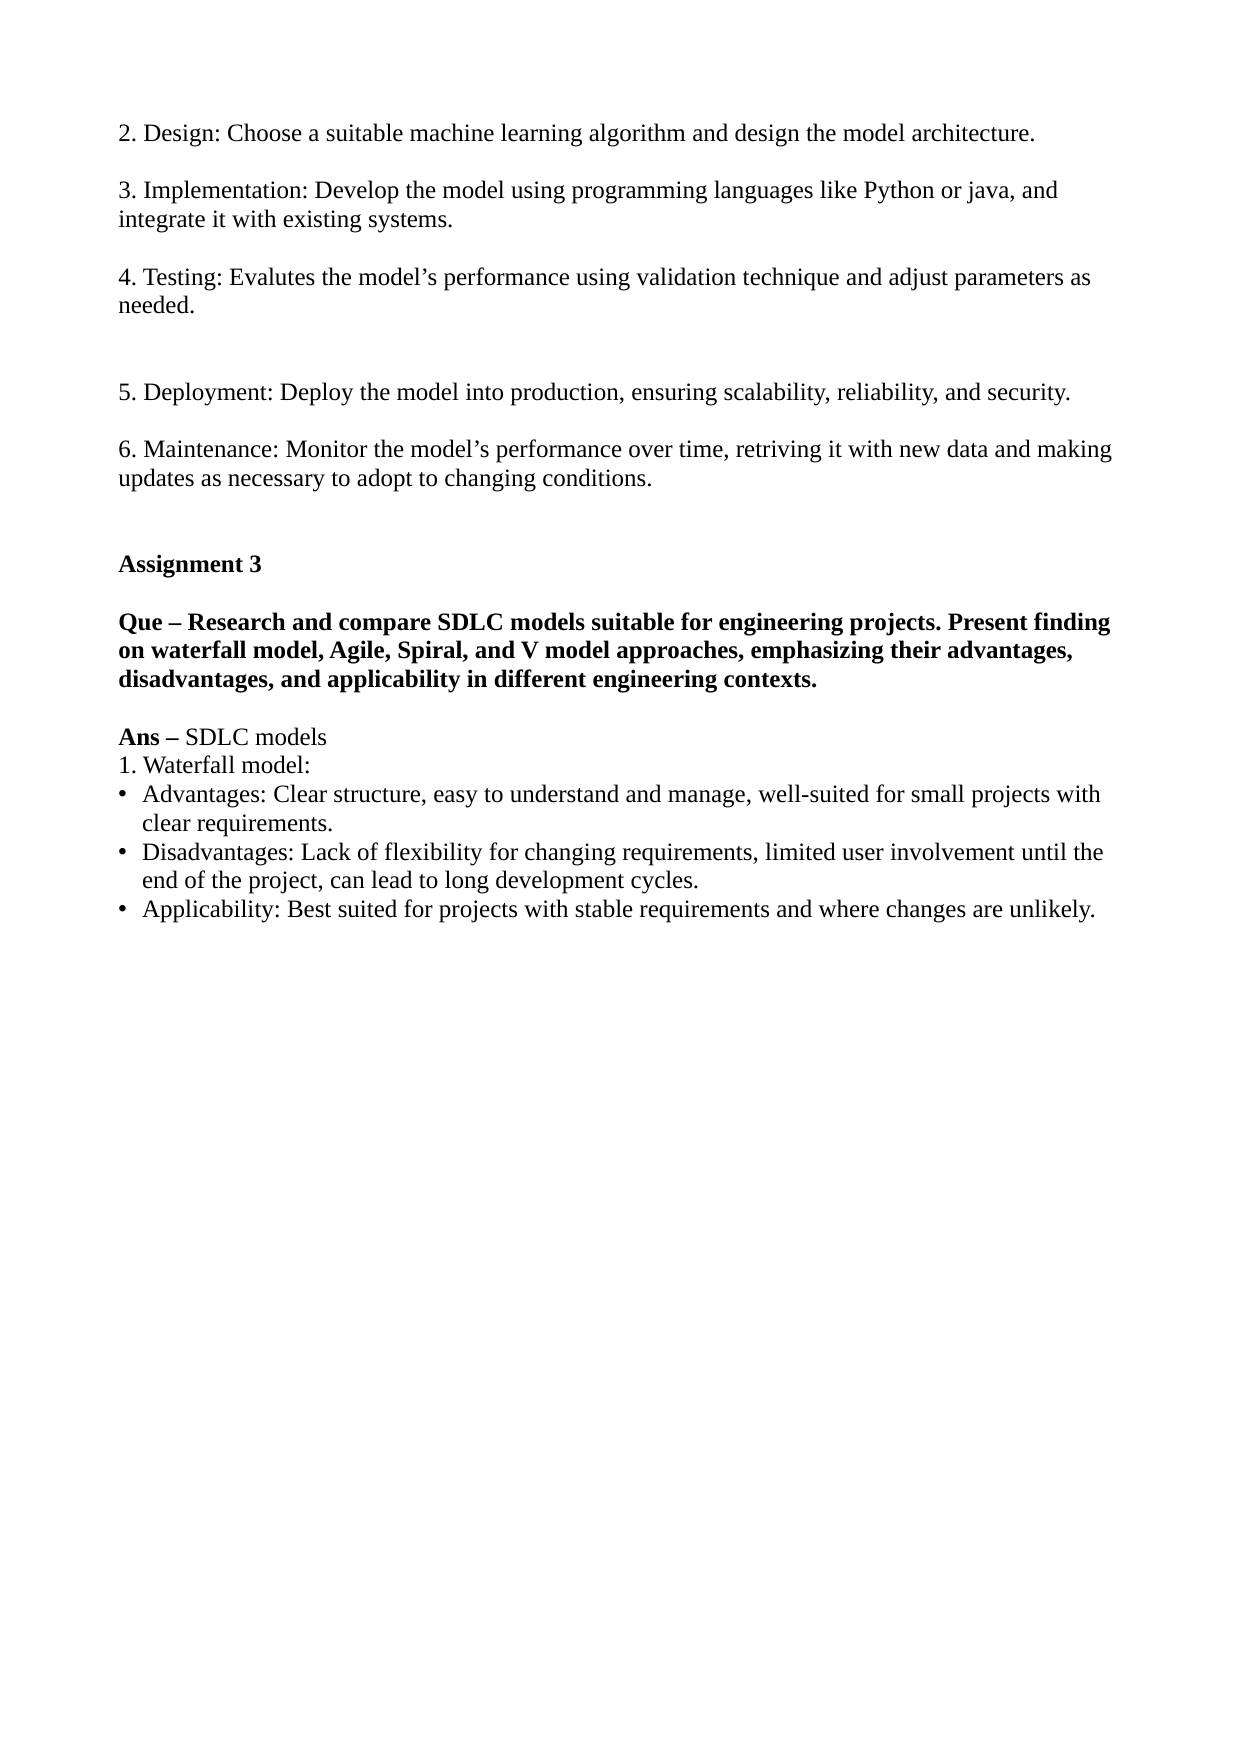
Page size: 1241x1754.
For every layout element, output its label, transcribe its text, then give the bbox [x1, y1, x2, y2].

list Advantages: Clear structure, easy to understand and manage, well-suited for small projects with clear requirements. [118, 779, 1122, 837]
text 2. Design: Choose a suitable machine learning algorithm and design the model architecture. [118, 118, 1122, 147]
text Ans – SDLC models [118, 722, 1122, 751]
text 5. Deployment: Deploy the model into production, ensuring scalability, reliability, and security. [118, 377, 1122, 406]
list Applicability: Best suited for projects with stable requirements and where changes are unlikely. [118, 894, 1122, 923]
text Que – Research and compare SDLC models suitable for engineering projects. Present finding on waterfall model, Agile, Spiral, and V model approaches, emphasizing their advantages, disadvantages, and applicability in different engineering contexts. [118, 607, 1122, 693]
text 3. Implementation: Develop the model using programming languages like Python or java, and integrate it with existing systems. [118, 176, 1122, 233]
text 6. Maintenance: Monitor the model’s performance over time, retriving it with new data and making updates as necessary to adopt to changing conditions. [118, 434, 1122, 492]
text 4. Testing: Evalutes the model’s performance using validation technique and adjust parameters as needed. [118, 262, 1122, 319]
text Assignment 3 [118, 549, 1122, 578]
text 1. Waterfall model: [118, 751, 1122, 779]
list Disadvantages: Lack of flexibility for changing requirements, limited user involvement until the end of the project, can lead to long development cycles. [118, 837, 1122, 894]
